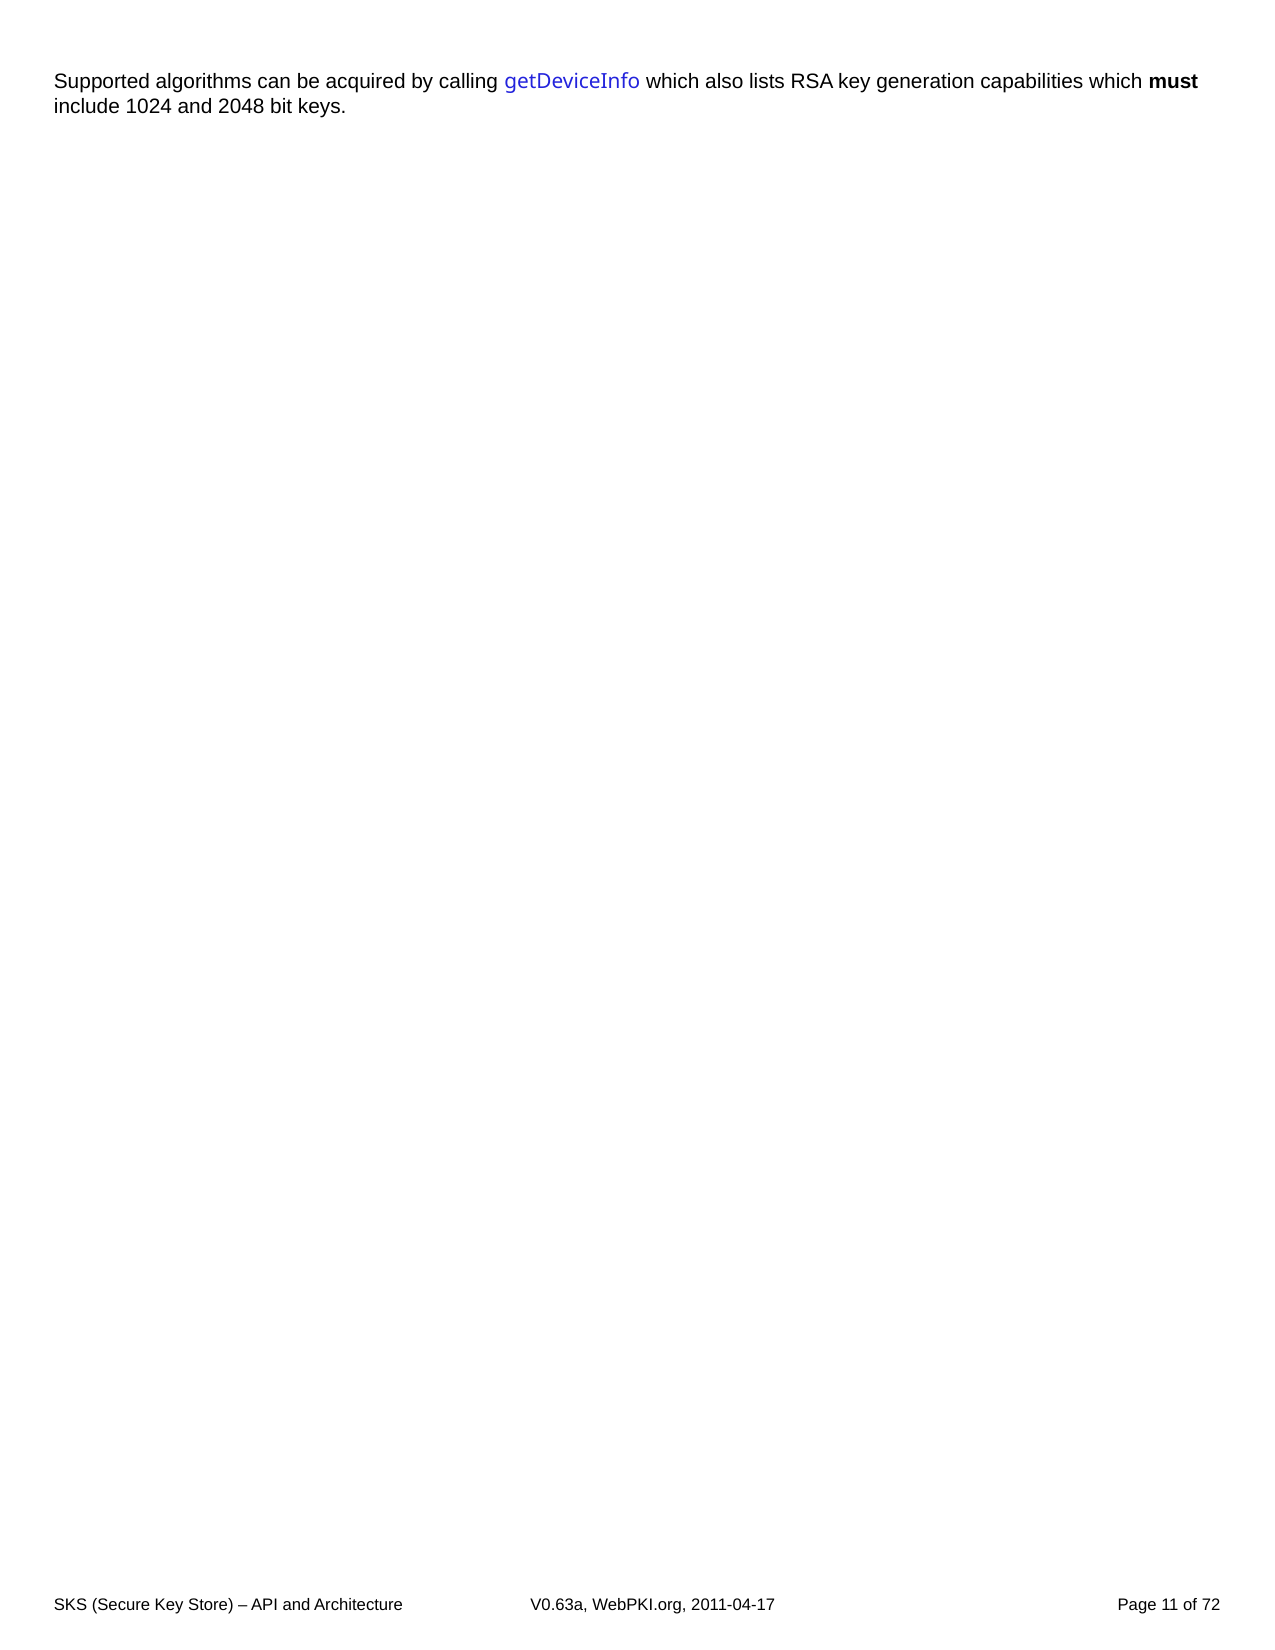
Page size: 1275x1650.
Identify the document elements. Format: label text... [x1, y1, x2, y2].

text Supported algorithms can be acquired by calling getDeviceInfo which also lists RSA key generation capabilities which must include 1024 and 2048 bit keys. [54, 66, 1221, 118]
